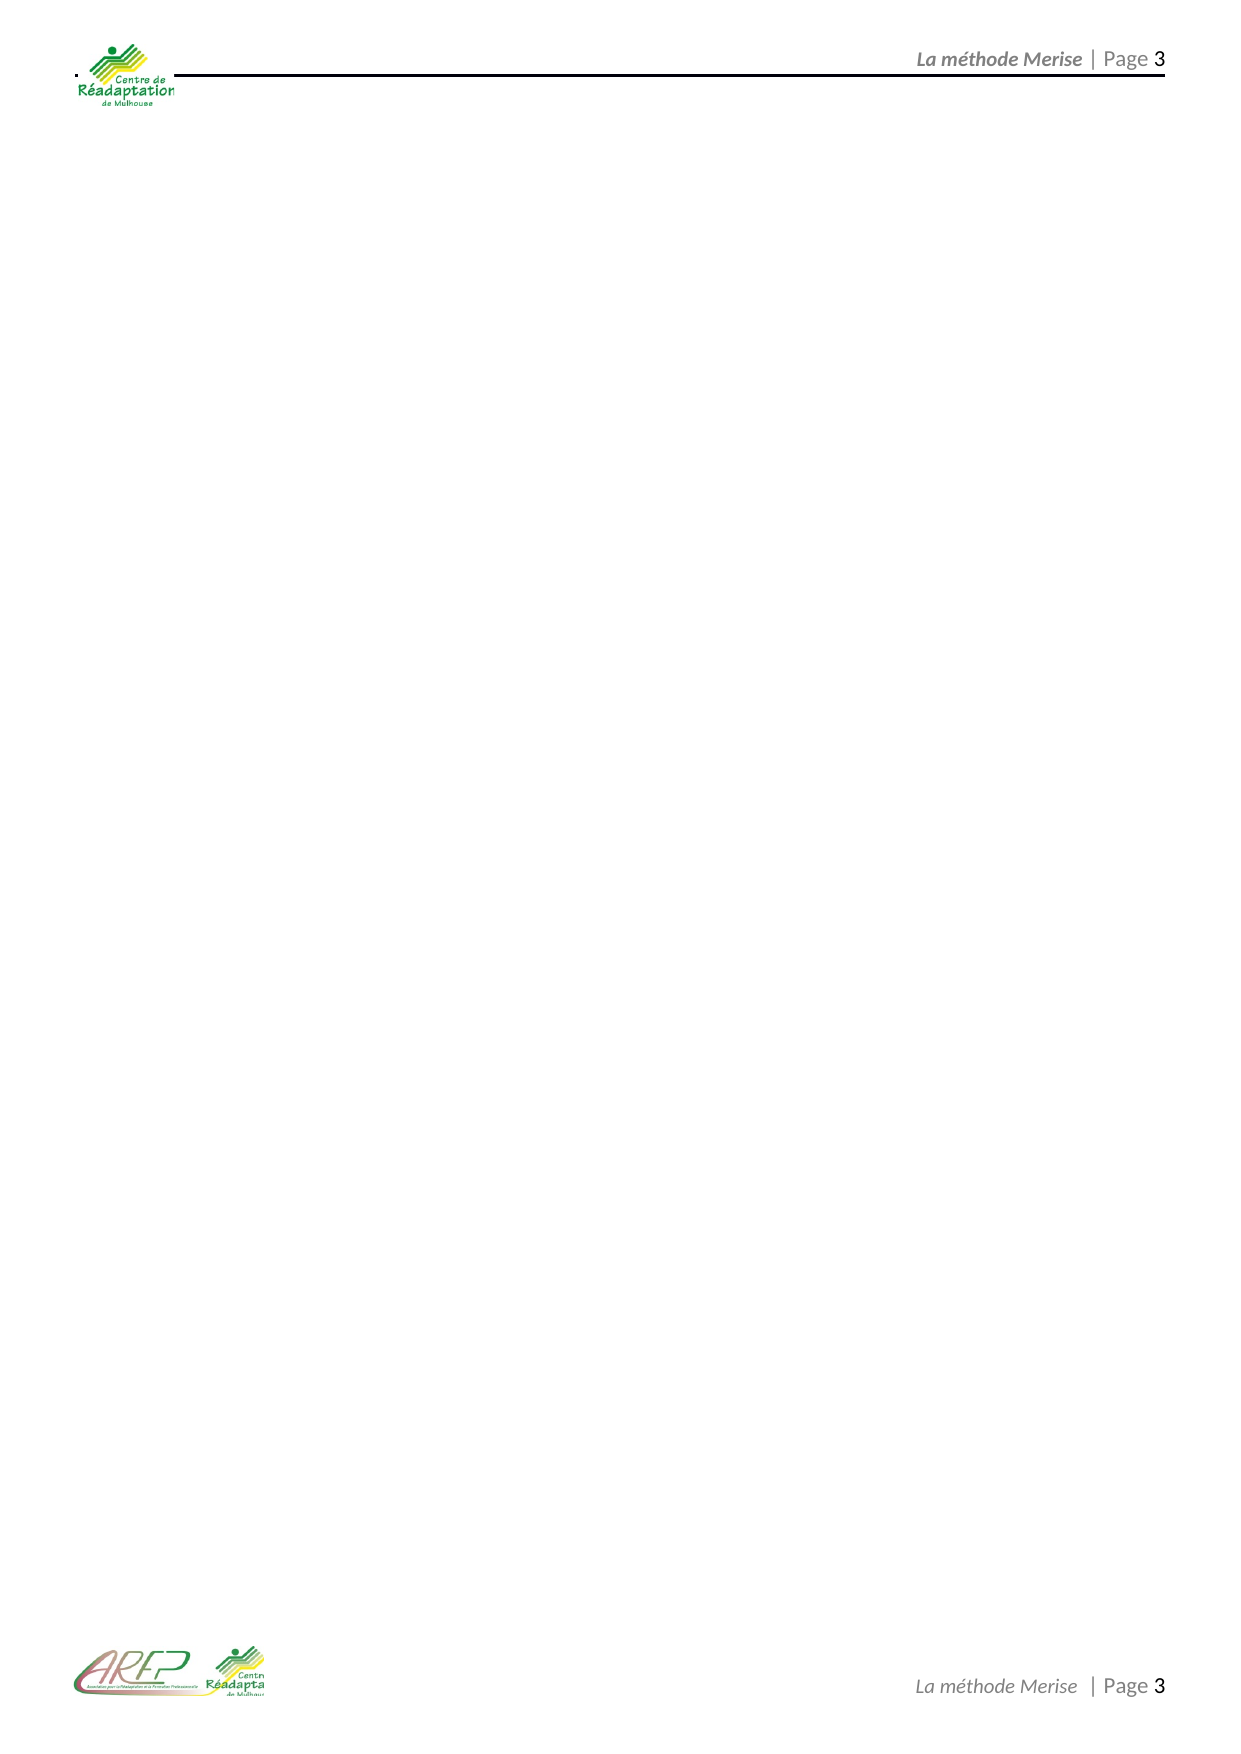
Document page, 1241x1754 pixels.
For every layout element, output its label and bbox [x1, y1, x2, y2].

picture [78, 1644, 289, 1700]
picture [78, 44, 175, 106]
